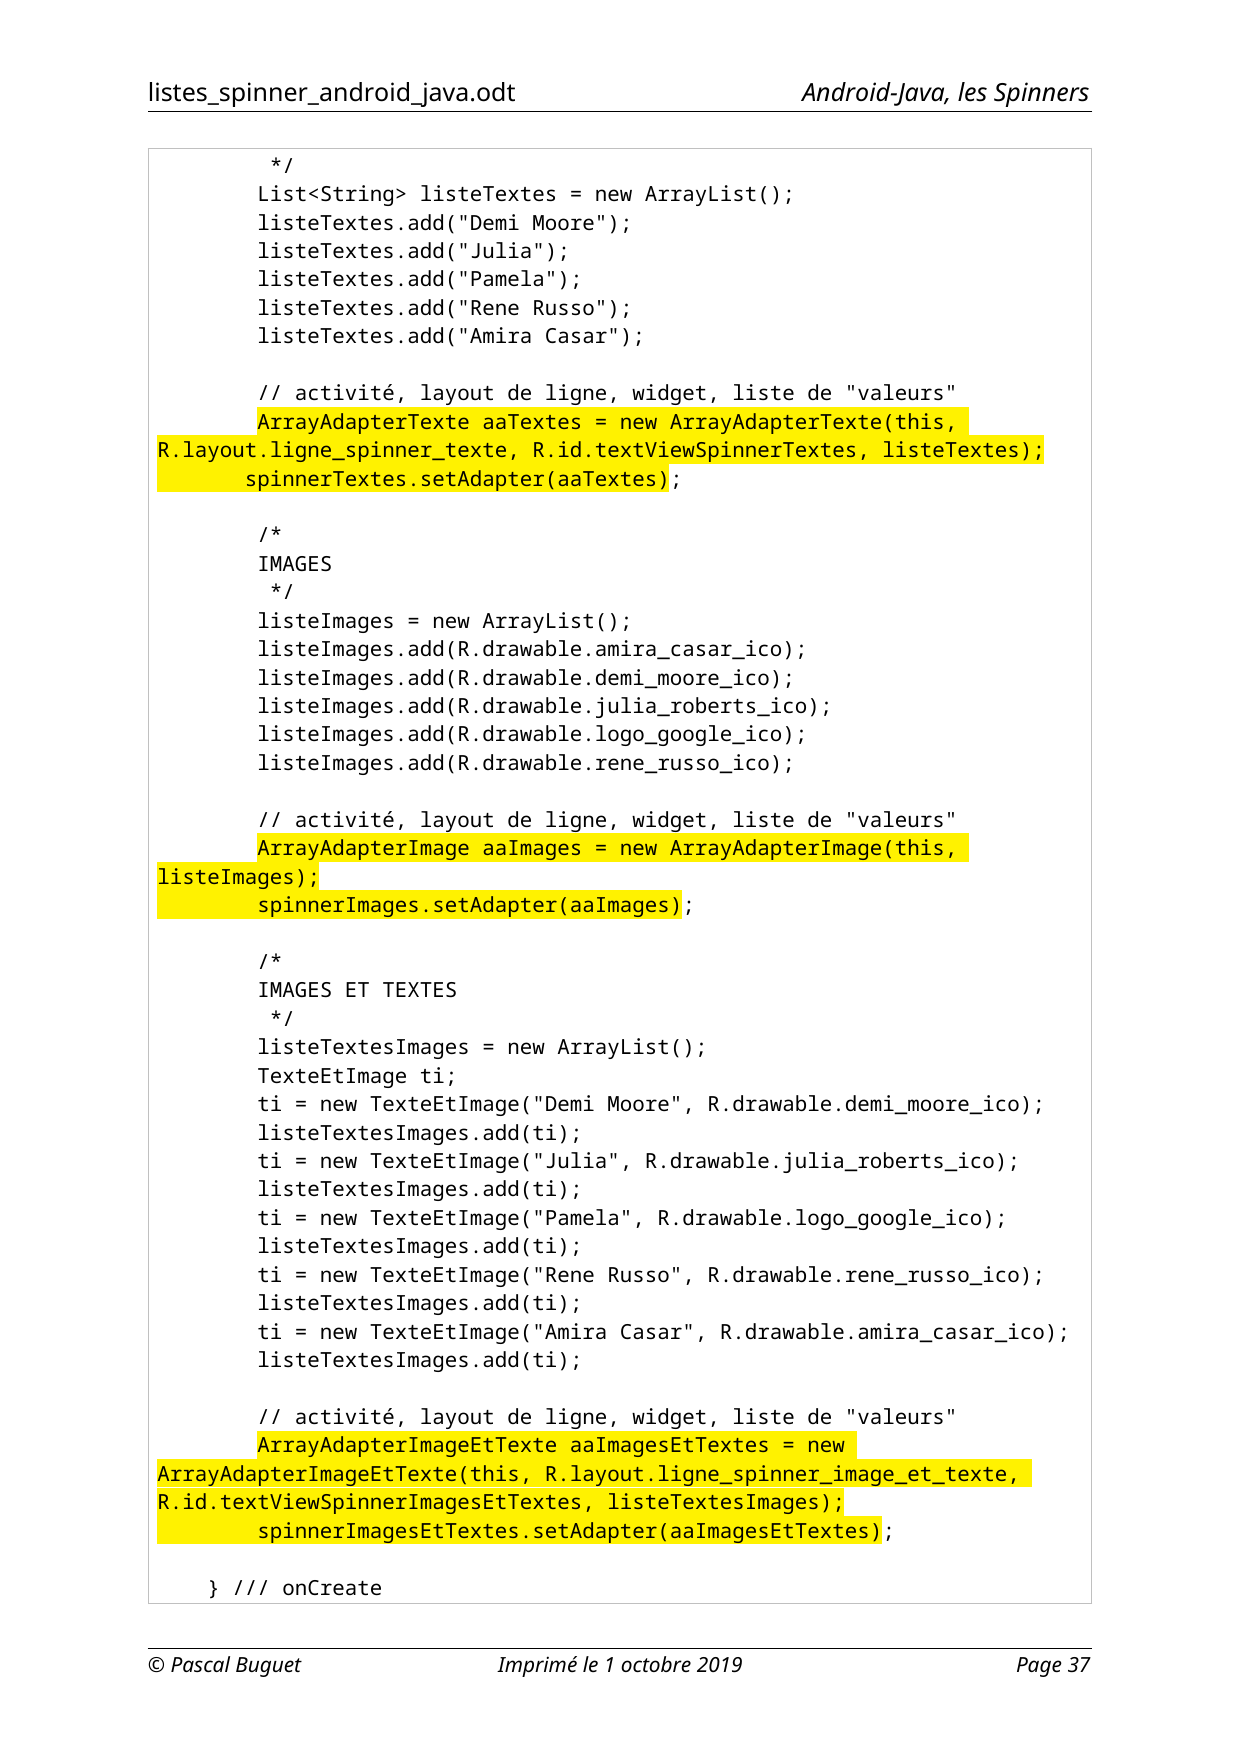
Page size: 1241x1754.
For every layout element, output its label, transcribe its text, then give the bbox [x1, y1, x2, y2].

text listeTextesImages.add(ti); [149, 1342, 1091, 1371]
text spinnerImagesEtTextes.setAdapter(aaImagesEtTextes); [149, 1513, 1091, 1541]
text */ [149, 1001, 1091, 1029]
text listeImages.add(R.drawable.julia_roberts_ico); [149, 688, 1091, 716]
text ArrayAdapterTexte aaTextes = new ArrayAdapterTexte(this, R.layout.ligne_spinner_texte, R.id.textViewSpinnerTextes, listeTextes); [149, 404, 1091, 461]
text ti = new TexteEtImage("Pamela", R.drawable.logo_google_ico); [149, 1200, 1091, 1228]
text ti = new TexteEtImage("Julia", R.drawable.julia_roberts_ico); [149, 1143, 1091, 1171]
text listeImages.add(R.drawable.logo_google_ico); [149, 716, 1091, 745]
text IMAGES [149, 546, 1091, 574]
text listeTextes.add("Rene Russo"); [149, 290, 1091, 318]
text listeImages.add(R.drawable.amira_casar_ico); [149, 631, 1091, 659]
text listeTextesImages.add(ti); [149, 1114, 1091, 1143]
text ArrayAdapterImageEtTexte aaImagesEtTextes = new ArrayAdapterImageEtTexte(this, R.layout.ligne_spinner_image_et_texte, R.id.textViewSpinnerImagesEtTextes, listeTextesImages); [149, 1427, 1091, 1513]
text listeTextes.add("Julia"); [149, 233, 1091, 261]
text ArrayAdapterImage aaImages = new ArrayAdapterImage(this, listeImages); [149, 830, 1091, 887]
text listeTextesImages.add(ti); [149, 1171, 1091, 1200]
text ti = new TexteEtImage("Rene Russo", R.drawable.rene_russo_ico); [149, 1257, 1091, 1285]
text */ [149, 149, 1091, 176]
text listeImages.add(R.drawable.demi_moore_ico); [149, 659, 1091, 688]
text // activité, layout de ligne, widget, liste de "valeurs" [149, 1399, 1091, 1427]
text } /// onCreate [149, 1569, 1091, 1603]
text listeImages = new ArrayList(); [149, 603, 1091, 631]
text // activité, layout de ligne, widget, liste de "valeurs" [149, 375, 1091, 404]
text /* [149, 517, 1091, 546]
text listeTextes.add("Demi Moore"); [149, 204, 1091, 233]
text // activité, layout de ligne, widget, liste de "valeurs" [149, 802, 1091, 830]
text TexteEtImage ti; [149, 1058, 1091, 1086]
text ti = new TexteEtImage("Demi Moore", R.drawable.demi_moore_ico); [149, 1086, 1091, 1114]
text ti = new TexteEtImage("Amira Casar", R.drawable.amira_casar_ico); [149, 1314, 1091, 1342]
text spinnerImages.setAdapter(aaImages); [149, 887, 1091, 916]
text listeTextes.add("Pamela"); [149, 261, 1091, 290]
text listeTextesImages = new ArrayList(); [149, 1029, 1091, 1058]
text IMAGES ET TEXTES [149, 972, 1091, 1001]
text listeImages.add(R.drawable.rene_russo_ico); [149, 745, 1091, 773]
text */ [149, 574, 1091, 603]
text listeTextes.add("Amira Casar"); [149, 318, 1091, 347]
text spinnerTextes.setAdapter(aaTextes); [149, 461, 1091, 489]
text /* [149, 944, 1091, 972]
text listeTextesImages.add(ti); [149, 1285, 1091, 1314]
text List<String> listeTextes = new ArrayList(); [149, 176, 1091, 204]
text listeTextesImages.add(ti); [149, 1228, 1091, 1257]
